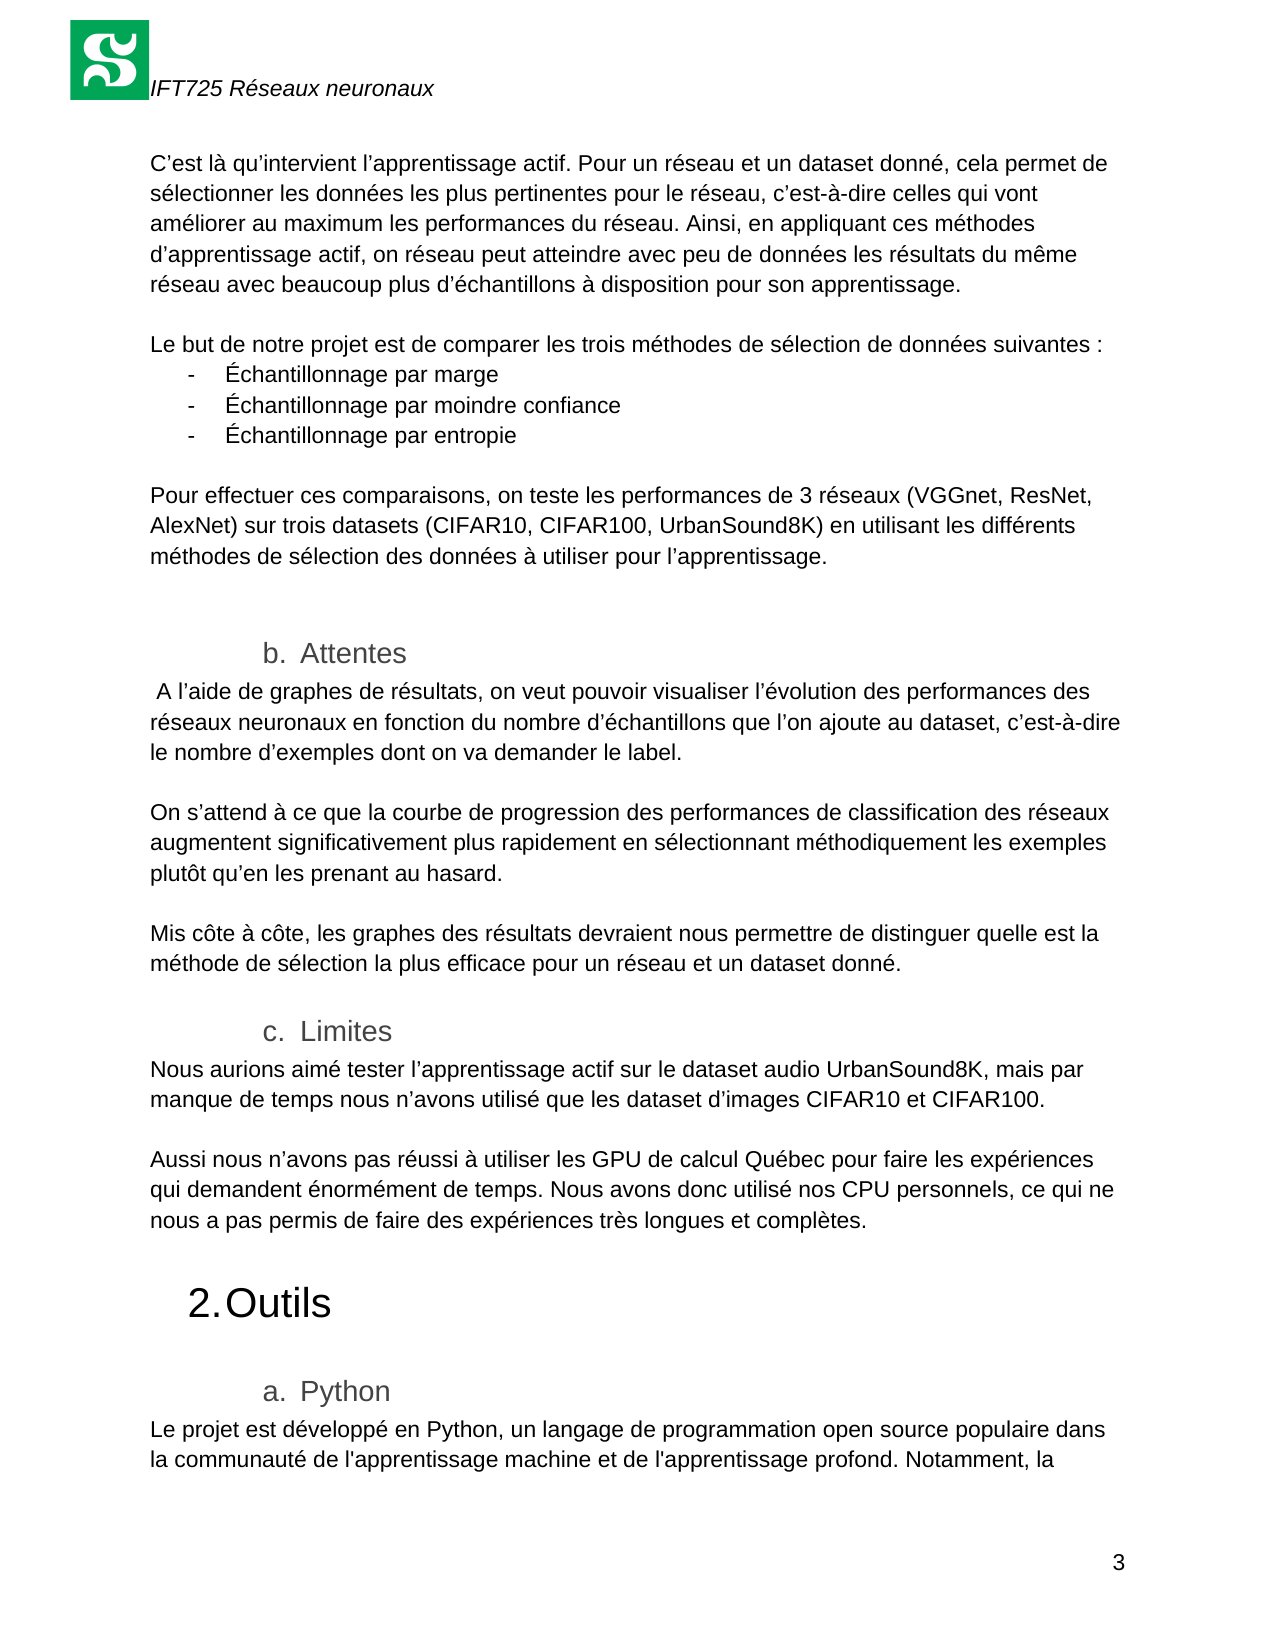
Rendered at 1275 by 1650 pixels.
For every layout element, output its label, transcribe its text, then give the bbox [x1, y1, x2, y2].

list Échantillonnage par entropie [187, 422, 1125, 448]
subtitle Limites [262, 1014, 1125, 1047]
text Aussi nous n’avons pas réussi à utiliser les GPU de calcul Québec pour faire les expériences qui demandent énormément de temps. Nous avons donc utilisé nos CPU personnels, ce qui ne nous a pas permis de faire des expériences très longues et complètes. [150, 1146, 1125, 1233]
text Le projet est développé en Python, un langage de programmation open source populaire dans la communauté de l'apprentissage machine et de l'apprentissage profond. Notamment, la [150, 1416, 1125, 1473]
text Pour effectuer ces comparaisons, on teste les performances de 3 réseaux (VGGnet, ResNet, AlexNet) sur trois datasets (CIFAR10, CIFAR100, UrbanSound8K) en utilisant les différents méthodes de sélection des données à utiliser pour l’apprentissage. [150, 482, 1125, 599]
text C’est là qu’intervient l’apprentissage actif. Pour un réseau et un dataset donné, cela permet de sélectionner les données les plus pertinentes pour le réseau, c’est-à-dire celles qui vont améliorer au maximum les performances du réseau. Ainsi, en appliquant ces méthodes d’apprentissage actif, on réseau peut atteindre avec peu de données les résultats du même réseau avec beaucoup plus d’échantillons à disposition pour son apprentissage. [150, 150, 1125, 297]
picture [70, 20, 150, 100]
text Le but de notre projet est de comparer les trois méthodes de sélection de données suivantes : [150, 331, 1125, 358]
subtitle Attentes [262, 636, 1125, 670]
text A l’aide de graphes de résultats, on veut pouvoir visualiser l’évolution des performances des réseaux neuronaux en fonction du nombre d’échantillons que l’on ajoute au dataset, c’est-à-dire le nombre d’exemples dont on va demander le label. [150, 678, 1125, 765]
list Échantillonnage par marge [187, 361, 1125, 388]
text Nous aurions aimé tester l’apprentissage actif sur le dataset audio UrbanSound8K, mais par manque de temps nous n’avons utilisé que les dataset d’images CIFAR10 et CIFAR100. [150, 1056, 1125, 1112]
subtitle Python [262, 1374, 1125, 1408]
text Mis côte à côte, les graphes des résultats devraient nous permettre de distinguer quelle est la méthode de sélection la plus efficace pour un réseau et un dataset donné. [150, 920, 1125, 977]
list Échantillonnage par moindre confiance [187, 392, 1125, 418]
subtitle Outils [187, 1278, 1125, 1374]
text On s’attend à ce que la courbe de progression des performances de classification des réseaux augmentent significativement plus rapidement en sélectionnant méthodiquement les exemples plutôt qu’en les prenant au hasard. [150, 799, 1125, 886]
